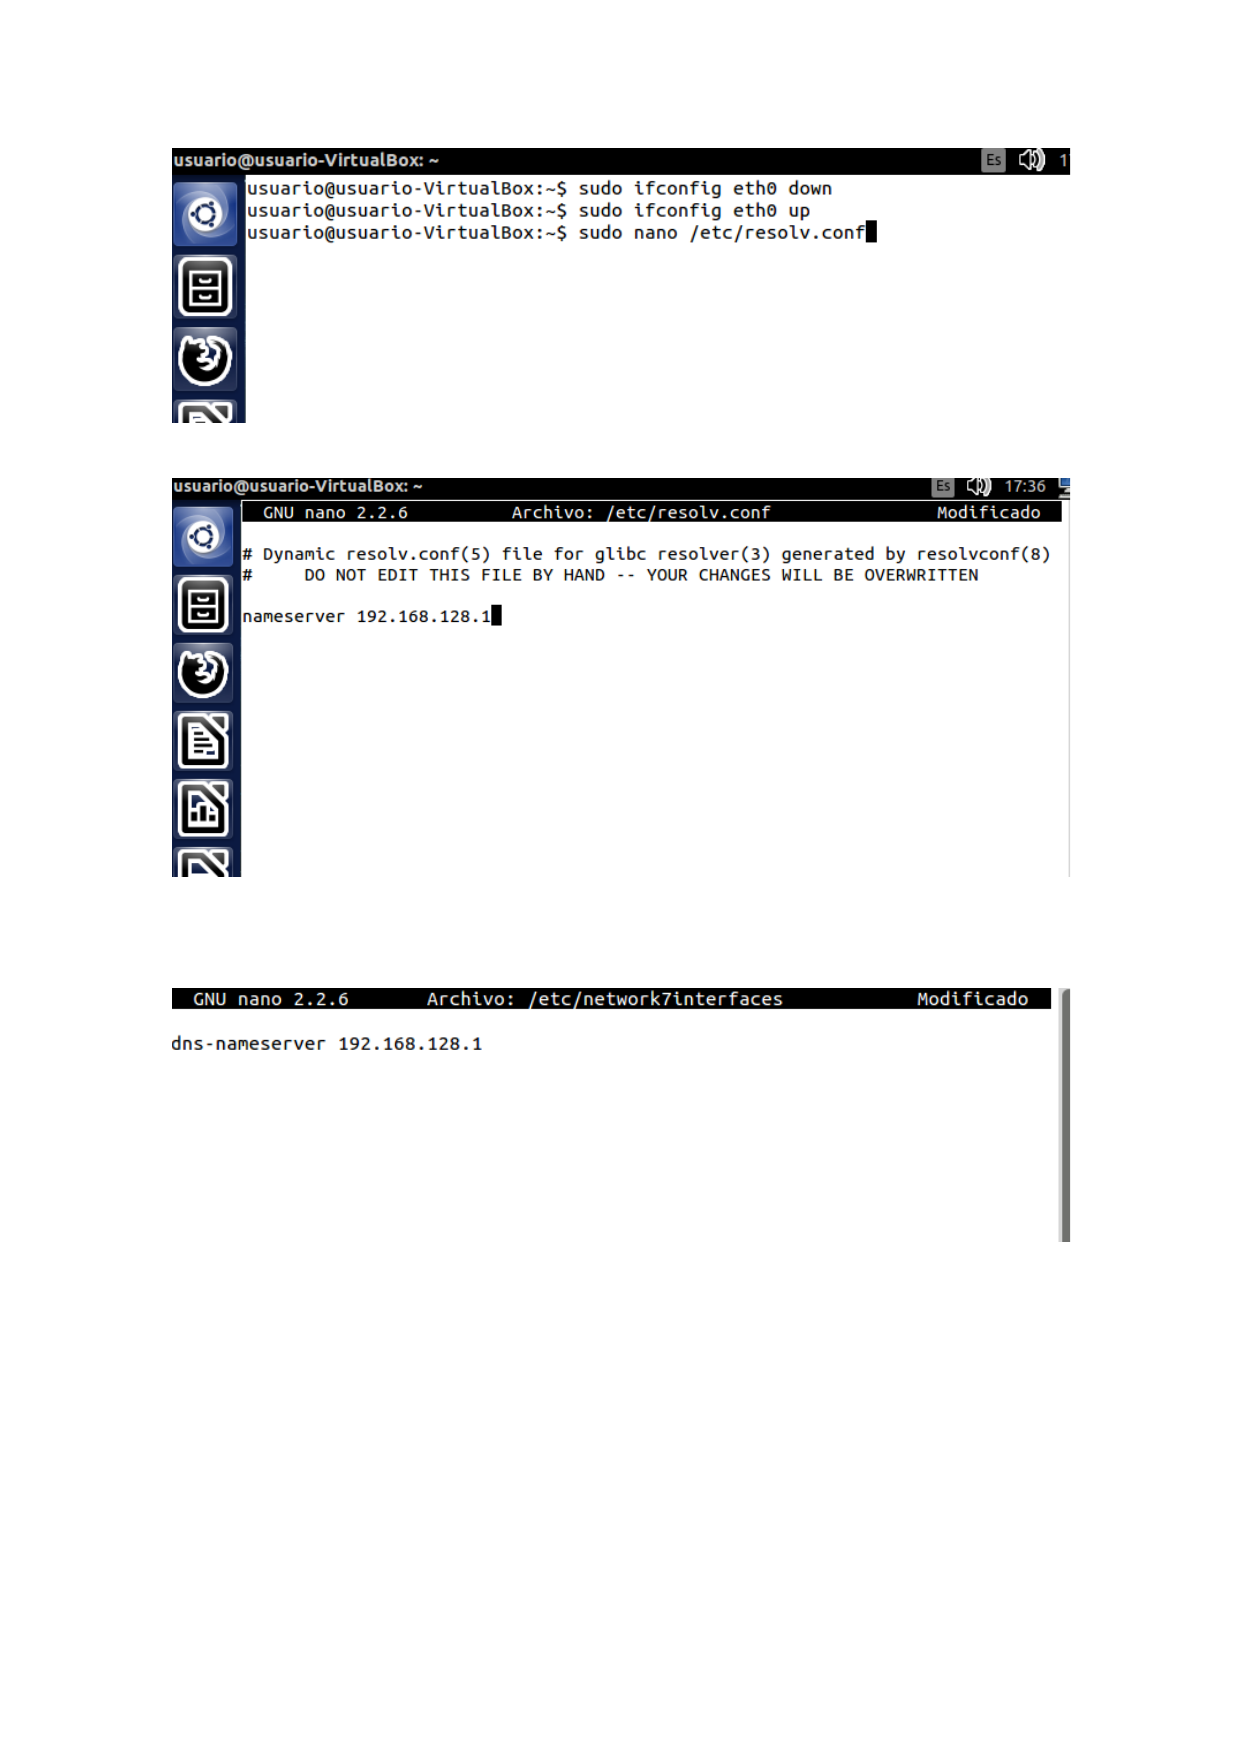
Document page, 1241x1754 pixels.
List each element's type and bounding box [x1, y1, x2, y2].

picture [172, 478, 1071, 877]
picture [172, 988, 1071, 1242]
picture [172, 148, 1071, 423]
